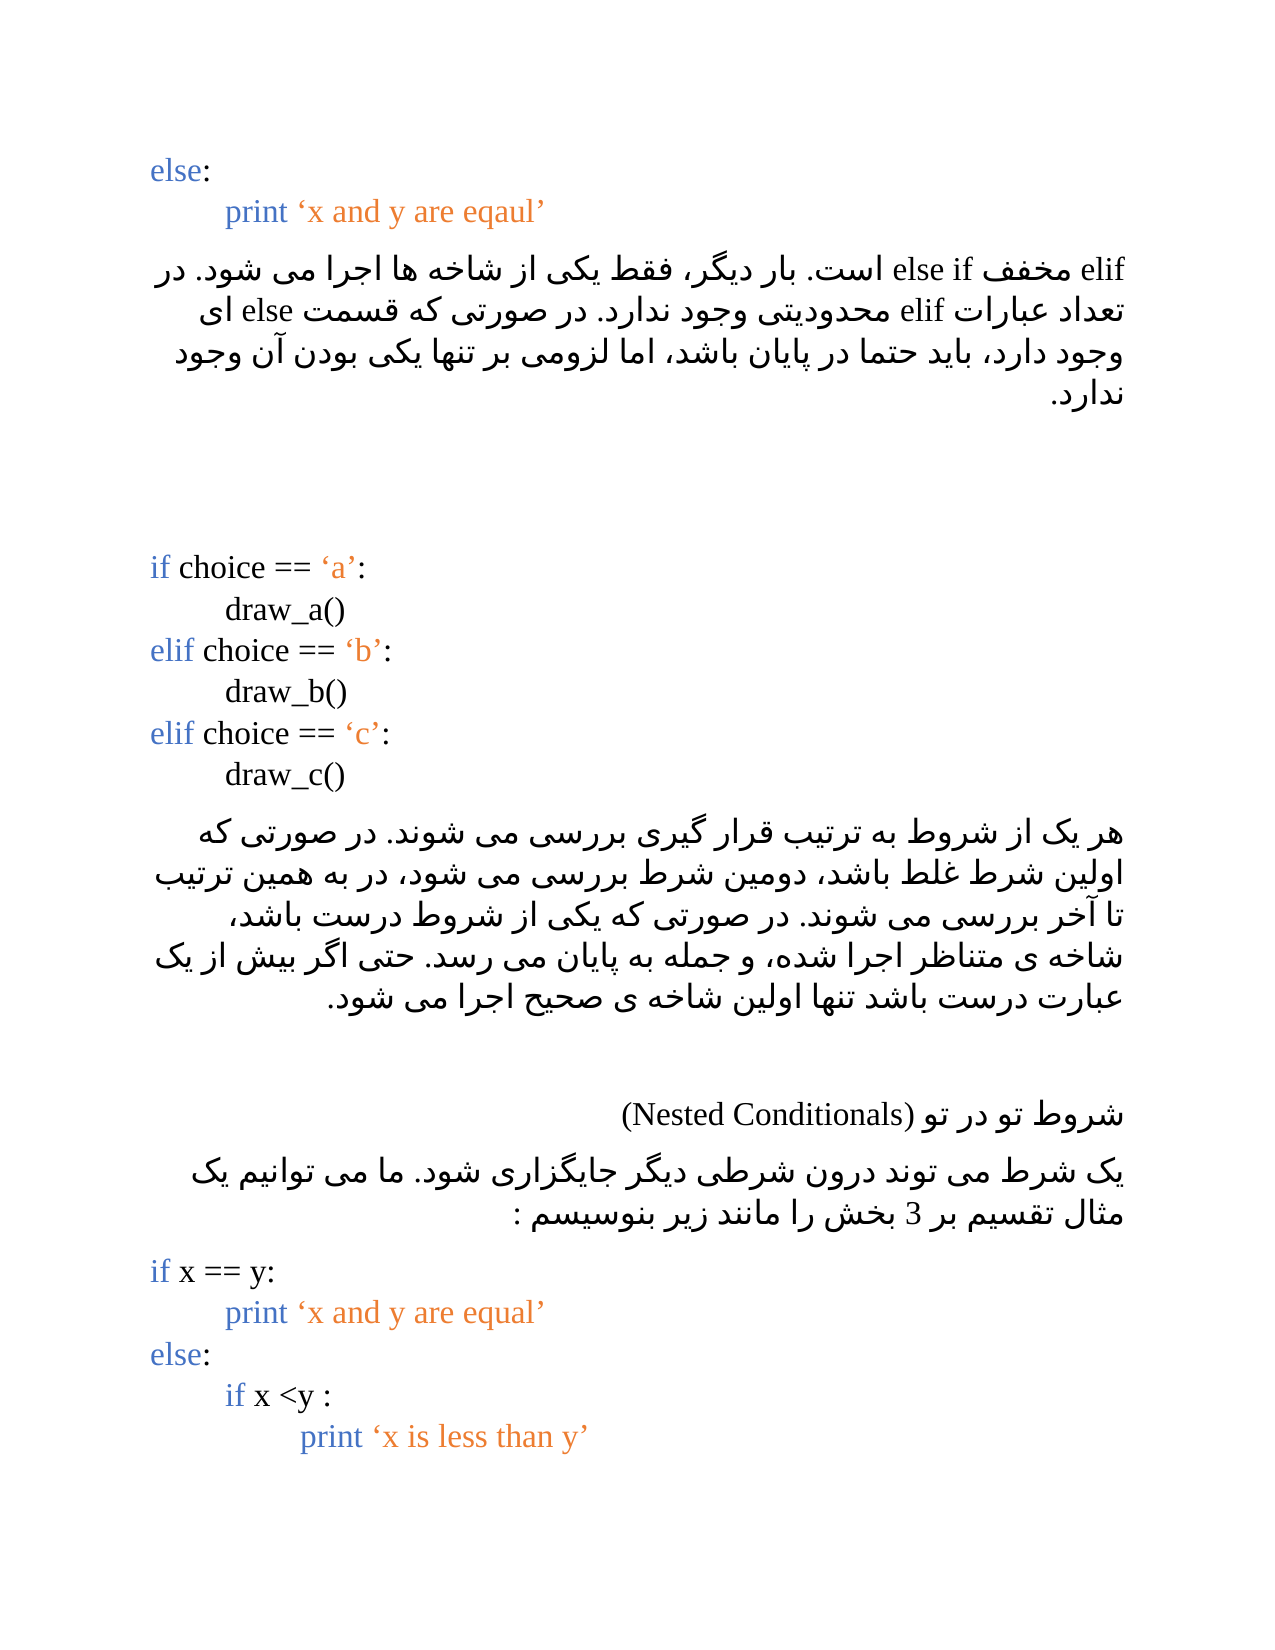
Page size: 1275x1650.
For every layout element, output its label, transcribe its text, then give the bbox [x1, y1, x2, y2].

text if choice == ‘a’: draw_a() elif choice == ‘b’: draw_b() elif choice == ‘c’: draw_c() [150, 547, 1125, 793]
text if x == y: print ‘x and y are equal’ else: if x <y : print ‘x is less than y’ [150, 1251, 1125, 1455]
text else: print ‘x and y are eqaul’ [150, 150, 1125, 230]
text هر یک از شروط به ترتیب قرار گیری بررسی می شوند. در صورتی که اولین شرط غلط باشد، دومین شرط بررسی می شود، در به همین ترتیب تا آخر بررسی می شوند. در صورتی که یکی از شروط درست باشد، شاخه ی متناظر اجرا شده، و جمله به پایان می رسد. حتی اگر بیش از یک عبارت درست باشد تنها اولین شاخه ی صحیح اجرا می شود. [150, 812, 1125, 1016]
text یک شرط می توند درون شرطی دیگر جایگزاری شود. ما می توانیم یک مثال تقسیم بر 3 بخش را مانند زیر بنوسیسم : [150, 1152, 1125, 1231]
text elif مخفف else if است. بار دیگر، فقط یکی از شاخه ها اجرا می شود. در تعداد عبارات elif محدودیتی وجود ندارد. در صورتی که قسمت else ای وجود دارد، باید حتما در پایان باشد، اما لزومی بر تنها یکی بودن آن وجود ندارد. [150, 249, 1125, 412]
text شروط تو در تو (Nested Conditionals) [150, 1094, 1125, 1132]
